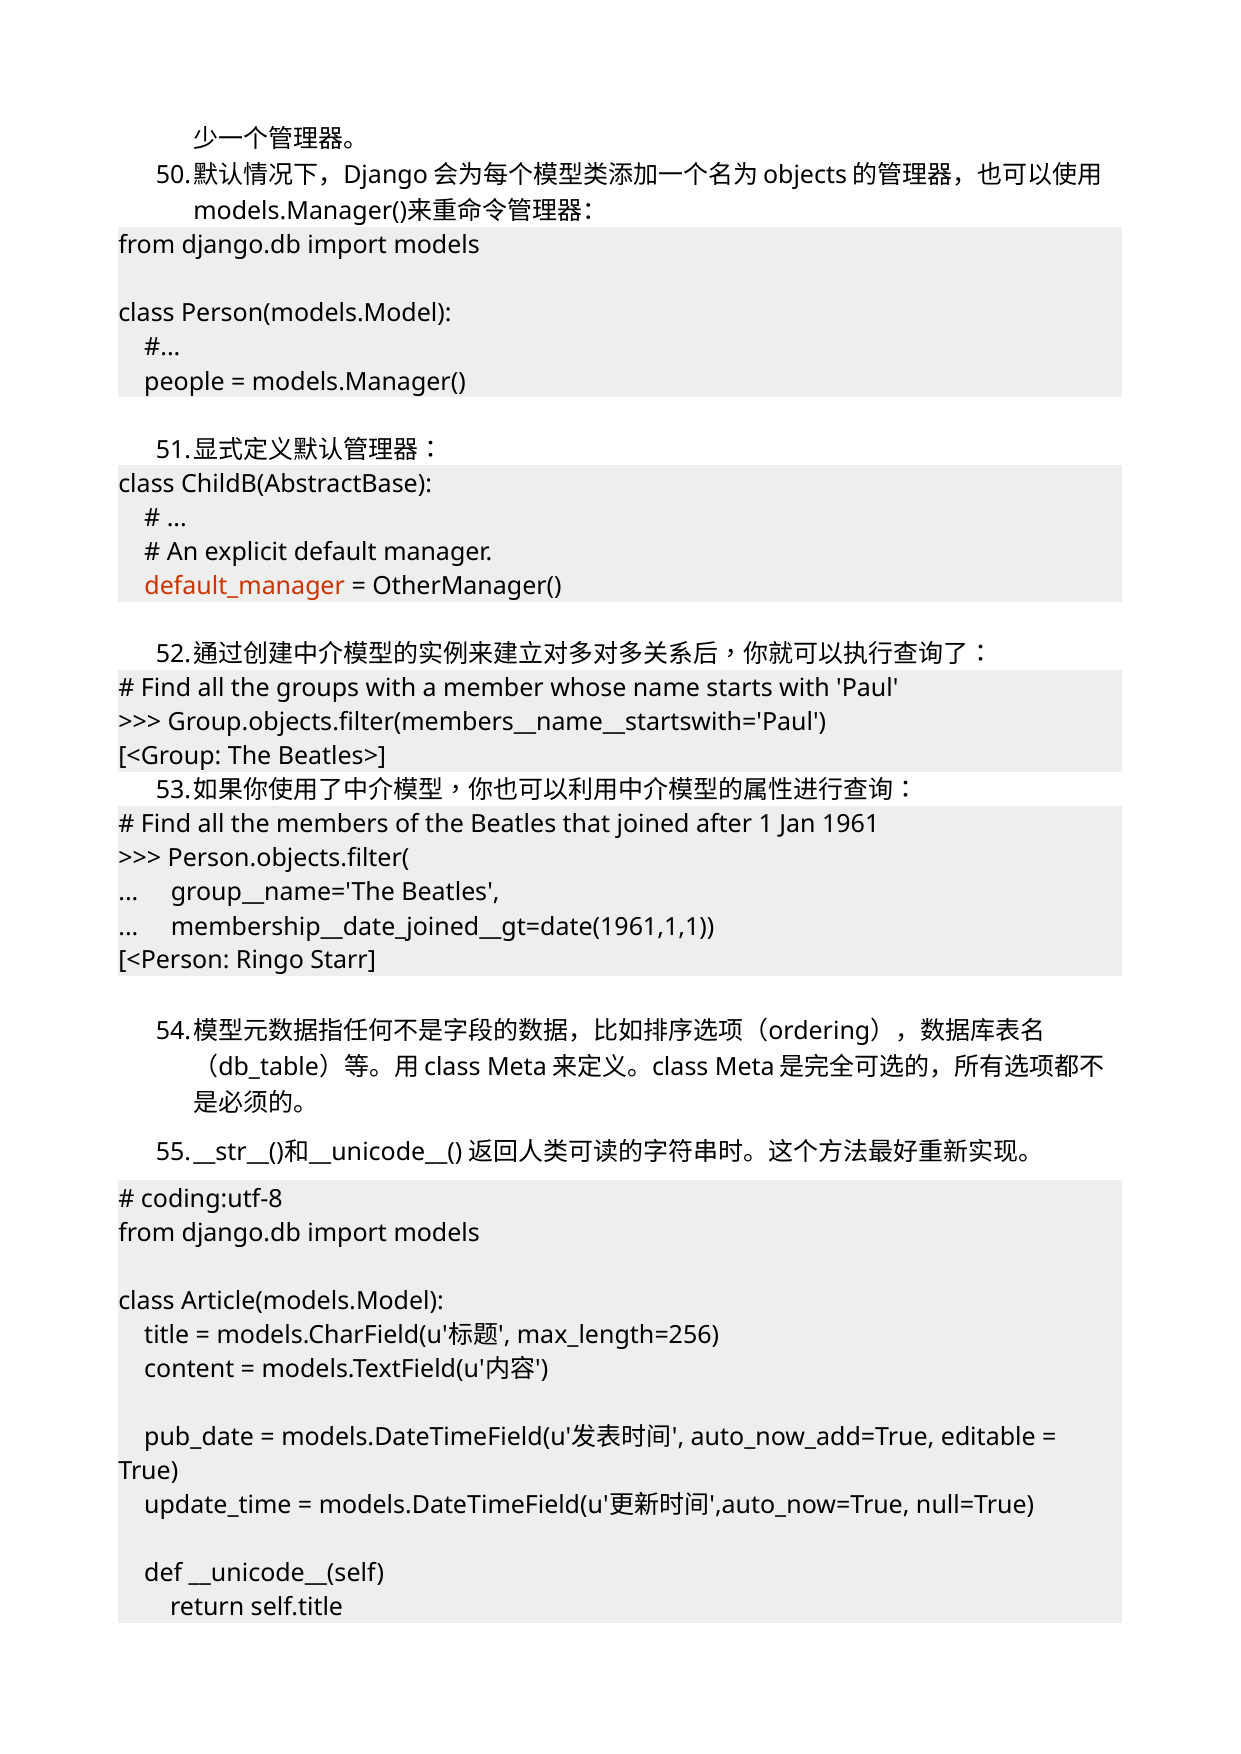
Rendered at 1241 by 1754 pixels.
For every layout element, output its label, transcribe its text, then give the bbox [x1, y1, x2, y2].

list 显式定义默认管理器： [156, 431, 1122, 465]
table_header class ChildB(AbstractBase): # ... # An explicit default manager. default_manager = OtherManager() [118, 465, 1122, 602]
list __str__()和__unicode__() 返回人类可读的字符串时。这个方法最好重新实现。 [156, 1132, 1122, 1168]
table_header # Find all the members of the Beatles that joined after 1 Jan 1961 >>> Person.objects.filter( ... group__name='The Beatles', ... membership__date_joined__gt=date(1961,1,1)) [<Person: Ringo Starr] [118, 806, 1122, 976]
list 默认情况下，Django会为每个模型类添加一个名为objects的管理器，也可以使用models.Manager()来重命令管理器： [156, 154, 1122, 227]
list 少一个管理器。 [156, 118, 1122, 154]
list 如果你使用了中介模型，你也可以利用中介模型的属性进行查询： [156, 772, 1122, 806]
table_header from django.db import models class Person(models.Model): #... people = models.Manager() [118, 227, 1122, 397]
list 通过创建中介模型的实例来建立对多对多关系后，你就可以执行查询了： [156, 636, 1122, 670]
table_header # Find all the groups with a member whose name starts with 'Paul' >>> Group.objects.filter(members__name__startswith='Paul') [<Group: The Beatles>] [118, 670, 1122, 772]
table_header # coding:utf-8 from django.db import models class Article(models.Model): title = models.CharField(u'标题', max_length=256) content = models.TextField(u'内容') pub_date = models.DateTimeField(u'发表时间', auto_now_add=True, editable = True) update_time = models.DateTimeField(u'更新时间',auto_now=True, null=True) def __unicode__(self) return self.title [118, 1180, 1122, 1623]
list 模型元数据指任何不是字段的数据，比如排序选项（ordering），数据库表名（db_table）等。用class Meta来定义。class Meta是完全可选的，所有选项都不是必须的。 [156, 1010, 1122, 1119]
